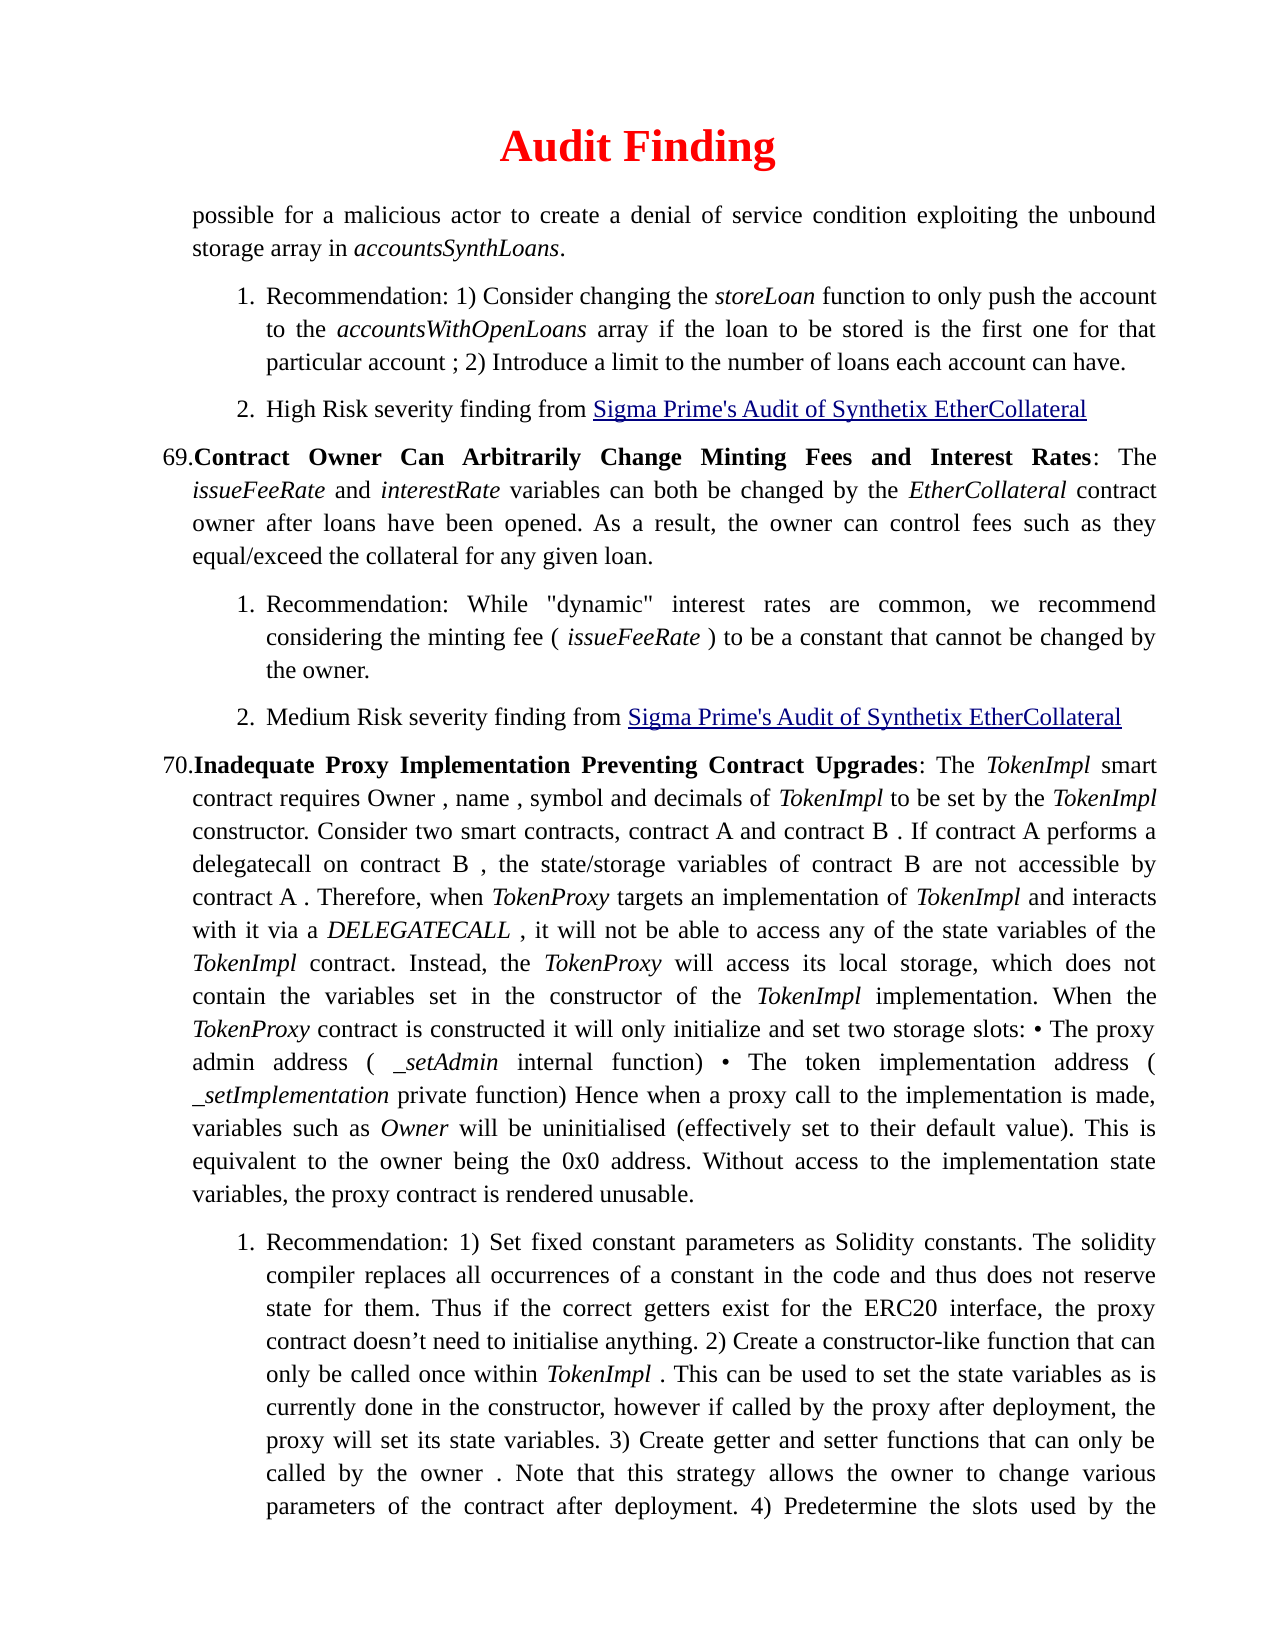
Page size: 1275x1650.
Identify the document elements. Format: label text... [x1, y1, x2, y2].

list High Risk severity finding from Sigma Prime's Audit of Synthetix EtherCollateral [236, 394, 1157, 423]
list Medium Risk severity finding from Sigma Prime's Audit of Synthetix EtherCollateral [236, 702, 1157, 731]
list Recommendation: 1) Set fixed constant parameters as Solidity constants. The solidity compiler replaces all occurrences of a constant in the code and thus does not reserve state for them. Thus if the correct getters exist for the ERC20 interface, the proxy contract doesn’t need to initialise anything. 2) Create a constructor-like function that can only be called once within TokenImpl . This can be used to set the state variables as is currently done in the constructor, however if called by the proxy after deployment, the proxy will set its state variables. 3) Create getter and setter functions that can only be called by the owner . Note that this strategy allows the owner to change various parameters of the contract after deployment. 4) Predetermine the slots used by the [236, 1227, 1157, 1520]
list Recommendation: While "dynamic" interest rates are common, we recommend considering the minting fee ( issueFeeRate ) to be a constant that cannot be changed by the owner. [236, 589, 1157, 684]
list possible for a malicious actor to create a denial of service condition exploiting the unbound storage array in accountsSynthLoans. [162, 200, 1157, 262]
list Recommendation: 1) Consider changing the storeLoan function to only push the account to the accountsWithOpenLoans array if the loan to be stored is the first one for that particular account ; 2) Introduce a limit to the number of loans each account can have. [236, 281, 1157, 376]
list Contract Owner Can Arbitrarily Change Minting Fees and Interest Rates: The issueFeeRate and interestRate variables can both be changed by the EtherCollateral contract owner after loans have been opened. As a result, the owner can control fees such as they equal/exceed the collateral for any given loan. [162, 442, 1157, 570]
list Inadequate Proxy Implementation Preventing Contract Upgrades: The TokenImpl smart contract requires Owner , name , symbol and decimals of TokenImpl to be set by the TokenImpl constructor. Consider two smart contracts, contract A and contract B . If contract A performs a delegatecall on contract B , the state/storage variables of contract B are not accessible by contract A . Therefore, when TokenProxy targets an implementation of TokenImpl and interacts with it via a DELEGATECALL , it will not be able to access any of the state variables of the TokenImpl contract. Instead, the TokenProxy will access its local storage, which does not contain the variables set in the constructor of the TokenImpl implementation. When the TokenProxy contract is constructed it will only initialize and set two storage slots: • The proxy admin address ( _setAdmin internal function) • The token implementation address ( _setImplementation private function) Hence when a proxy call to the implementation is made, variables such as Owner will be uninitialised (effectively set to their default value). This is equivalent to the owner being the 0x0 address. Without access to the implementation state variables, the proxy contract is rendered unusable. [162, 750, 1157, 1208]
